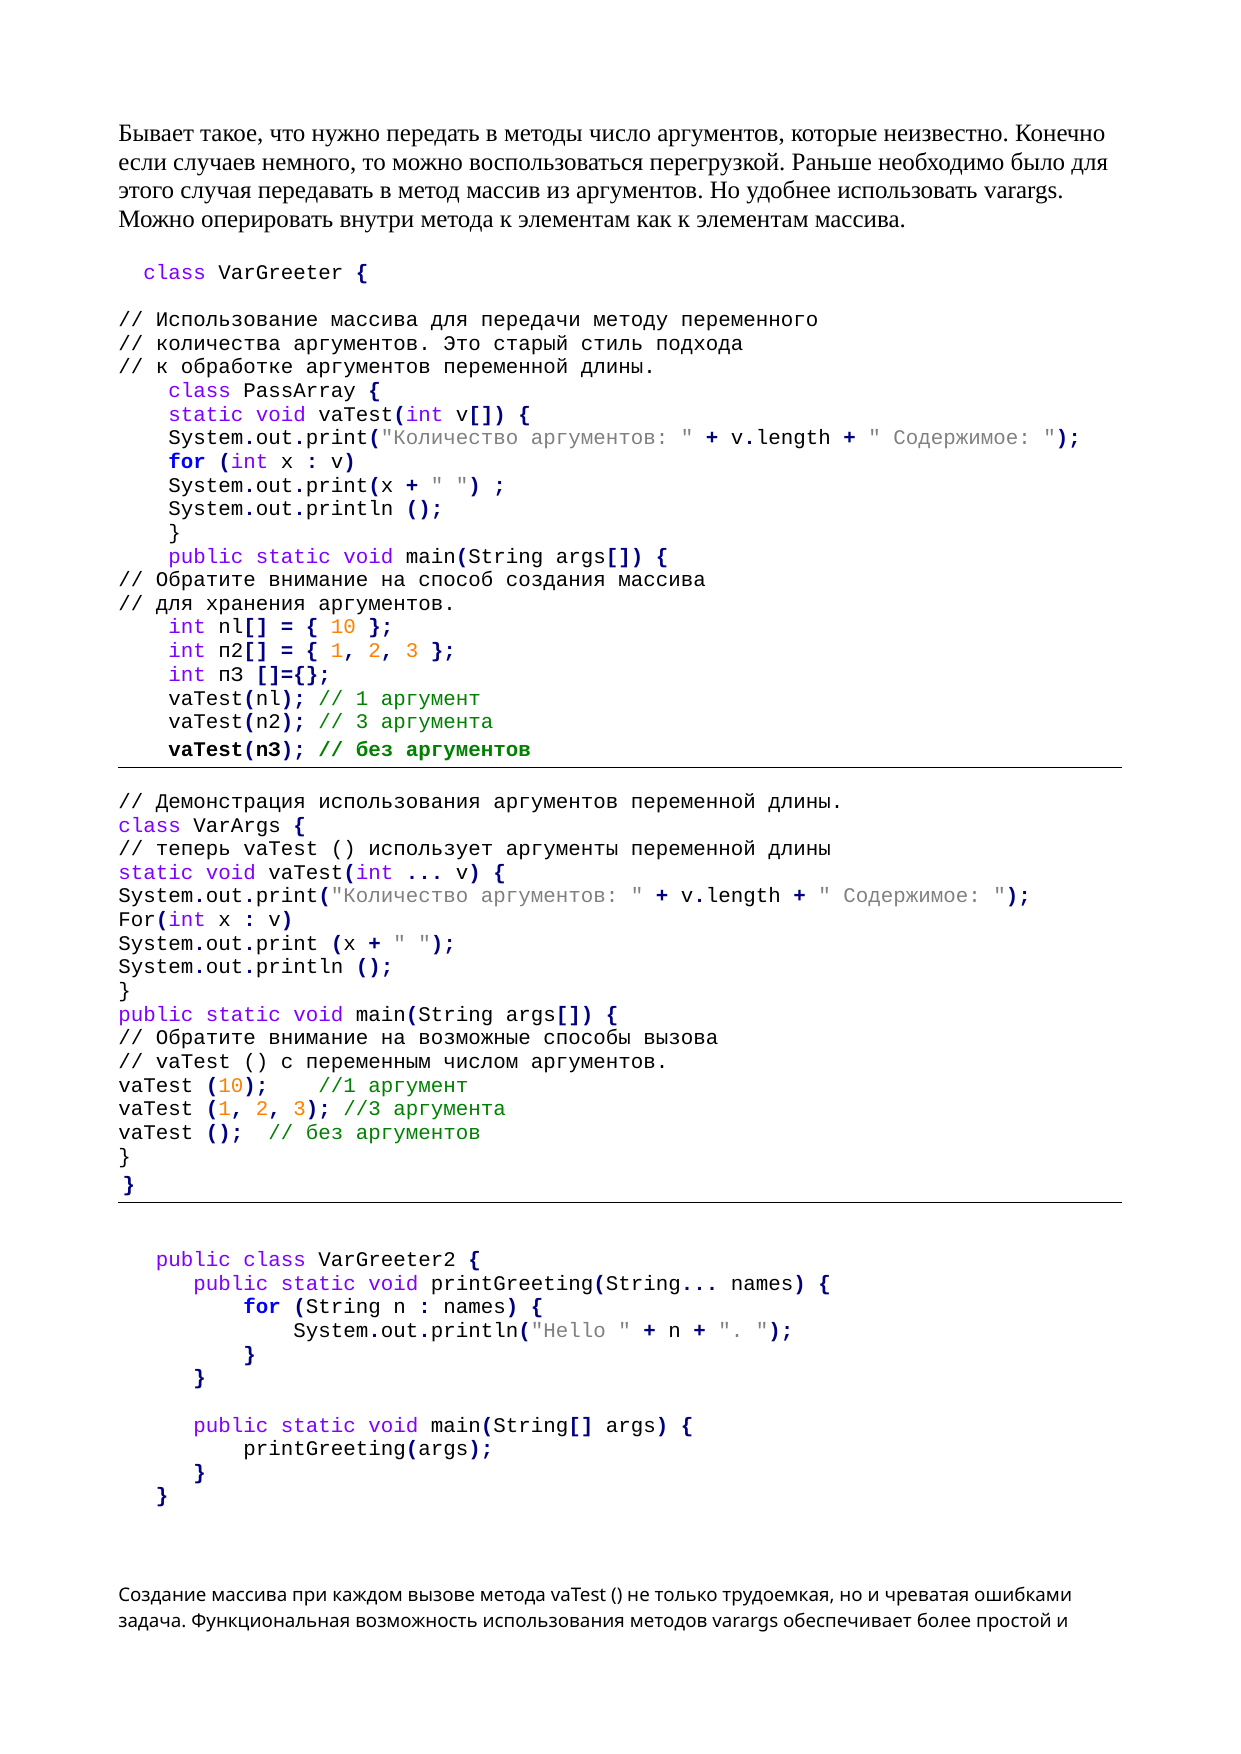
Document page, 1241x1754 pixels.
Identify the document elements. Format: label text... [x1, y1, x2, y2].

text // vaTest () с переменным числом аргументов. [118, 1051, 1122, 1075]
text } [118, 980, 1122, 1004]
text public class VarGreeter2 { [118, 1249, 1122, 1273]
text // для хранения аргументов. [118, 593, 1122, 617]
text public static void main(String args[]) { [118, 546, 1122, 569]
text // Обратите внимание на способ создания массива [118, 569, 1122, 593]
text int nl[] = { 10 }; [118, 617, 1122, 640]
text For(int x : v) [118, 909, 1122, 933]
text static void vaTest(int v[]) { [118, 404, 1122, 427]
text int п2[] = { 1, 2, 3 }; [118, 640, 1122, 664]
text // теперь vaTest () использует аргументы переменной длины [118, 838, 1122, 862]
text for (int x : v) [118, 451, 1122, 475]
text public static void main(String[] args) { [118, 1414, 1122, 1438]
text static void vaTest(int ... v) { [118, 862, 1122, 886]
text System.out.print (x + " "); [118, 933, 1122, 956]
text } [118, 1146, 1122, 1169]
text int пЗ []={}; [118, 664, 1122, 687]
text for (String n : names) { [118, 1296, 1122, 1320]
text vaTest(nЗ); // без аргументов [118, 735, 1122, 767]
text System.out.println (); [118, 956, 1122, 980]
text } [118, 1169, 1122, 1202]
text // Обратите внимание на возможные способы вызова [118, 1027, 1122, 1051]
text System.out.print("Количество аргументов: " + v.length + " Содержимое: "); [118, 427, 1122, 451]
text System.out.println("Hello " + n + ". "); [118, 1320, 1122, 1344]
text vaTest (1, 2, 3); //3 аргумента [118, 1098, 1122, 1122]
text // количества аргументов. Это старый стиль подхода [118, 333, 1122, 356]
text } [118, 1367, 1122, 1391]
text } [118, 1344, 1122, 1367]
text System.out.println (); [118, 498, 1122, 522]
text vaTest(nl); // 1 аргумент [118, 687, 1122, 711]
text class VarGreeter { [118, 262, 1122, 286]
text class PassArray { [118, 380, 1122, 404]
text vaTest (); // без аргументов [118, 1122, 1122, 1146]
text } [118, 1486, 1122, 1509]
text public static void printGreeting(String... names) { [118, 1273, 1122, 1296]
text System.out.print(x + " ") ; [118, 475, 1122, 498]
text printGreeting(args); [118, 1438, 1122, 1462]
text // к обработке аргументов переменной длины. [118, 356, 1122, 380]
text // Использование массива для передачи методу переменного [118, 309, 1122, 333]
text class VarArgs { [118, 814, 1122, 838]
text public static void main(String args[]) { [118, 1004, 1122, 1027]
text // Демонстрация использования аргументов переменной длины. [118, 791, 1122, 814]
text Можно оперировать внутри метода к элементам как к элементам массива. [118, 204, 1122, 233]
text System.out.print("Количество аргументов: " + v.length + " Содержимое: "); [118, 886, 1122, 909]
text vaTest(n2); // 3 аргумента [118, 711, 1122, 735]
text Бывает такое, что нужно передать в методы число аргументов, которые неизвестно. Конечно если случаев немного, то можно воспользоваться перегрузкой. Раньше необходимо было для этого случая передавать в метод массив из аргументов. Но удобнее использовать varargs. [118, 118, 1122, 204]
text vaTest (10); //1 аргумент [118, 1075, 1122, 1098]
text } [118, 522, 1122, 546]
text } [118, 1462, 1122, 1486]
text Создание массива при каждом вызове метода vaTest () не только трудоемкая, но и чреватая ошибками задача. Функциональная возможность использования методов varargs обеспечивает более простой и [118, 1581, 1122, 1632]
